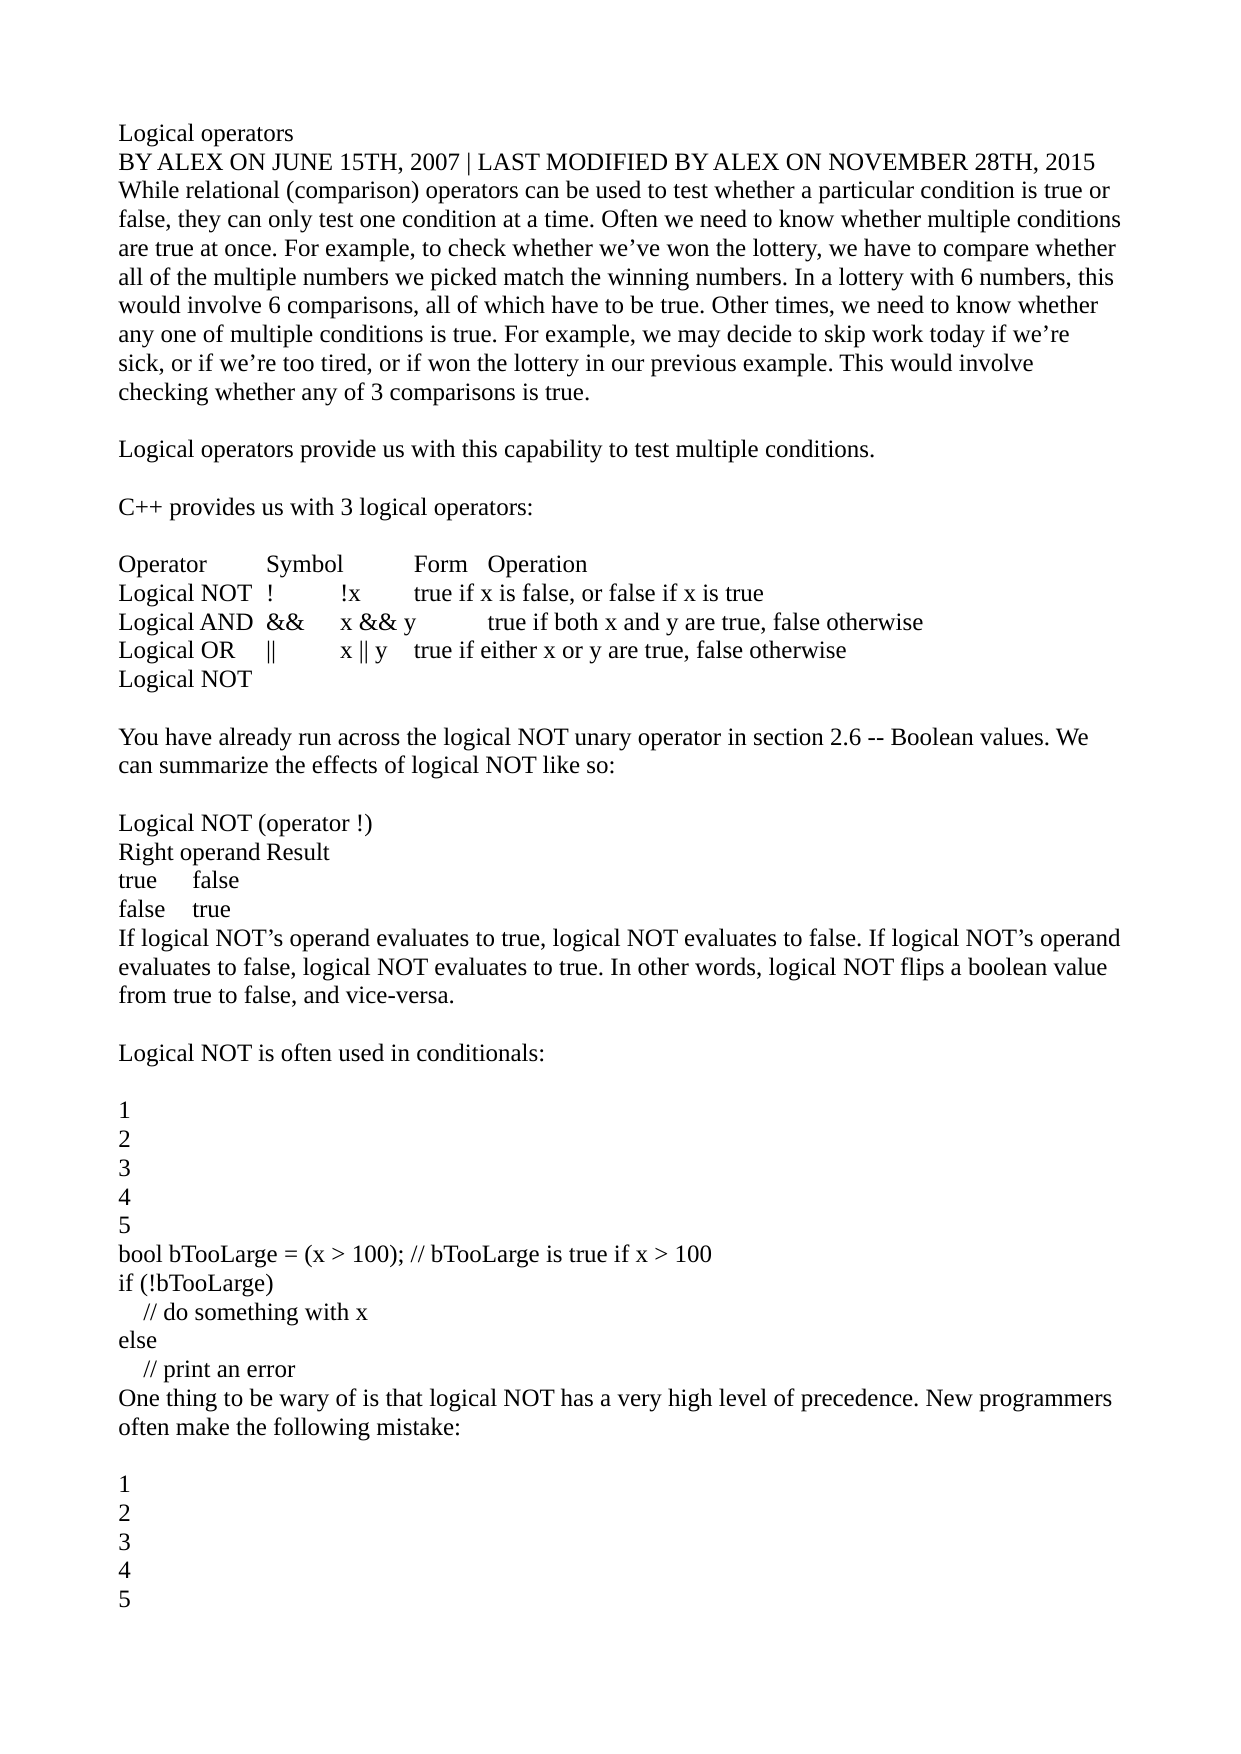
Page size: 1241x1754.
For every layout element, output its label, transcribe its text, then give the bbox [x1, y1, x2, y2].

text Logical NOT [118, 664, 1122, 693]
text Logical OR || x || y true if either x or y are true, false otherwise [118, 636, 1122, 664]
text false true [118, 894, 1122, 923]
text 3 [118, 1153, 1122, 1182]
text 5 [118, 1584, 1122, 1613]
text If logical NOT’s operand evaluates to true, logical NOT evaluates to false. If logical NOT’s operand evaluates to false, logical NOT evaluates to true. In other words, logical NOT flips a boolean value from true to false, and vice-versa. [118, 923, 1122, 1009]
text 3 [118, 1527, 1122, 1556]
text One thing to be wary of is that logical NOT has a very high level of precedence. New programmers often make the following mistake: [118, 1383, 1122, 1441]
text // print an error [118, 1354, 1122, 1383]
text else [118, 1326, 1122, 1354]
text Operator Symbol Form Operation [118, 549, 1122, 578]
text Logical operators provide us with this capability to test multiple conditions. [118, 434, 1122, 463]
text While relational (comparison) operators can be used to test whether a particular condition is true or false, they can only test one condition at a time. Often we need to know whether multiple conditions are true at once. For example, to check whether we’ve won the lottery, we have to compare whether all of the multiple numbers we picked match the winning numbers. In a lottery with 6 numbers, this would involve 6 comparisons, all of which have to be true. Other times, we need to know whether any one of multiple conditions is true. For example, we may decide to skip work today if we’re sick, or if we’re too tired, or if won the lottery in our previous example. This would involve checking whether any of 3 comparisons is true. [118, 176, 1122, 406]
text 1 [118, 1096, 1122, 1124]
text true false [118, 866, 1122, 894]
text Logical operators [118, 118, 1122, 147]
text BY ALEX ON JUNE 15TH, 2007 | LAST MODIFIED BY ALEX ON NOVEMBER 28TH, 2015 [118, 147, 1122, 176]
text Logical NOT ! !x true if x is false, or false if x is true [118, 578, 1122, 607]
text You have already run across the logical NOT unary operator in section 2.6 -- Boolean values. We can summarize the effects of logical NOT like so: [118, 722, 1122, 779]
text if (!bTooLarge) [118, 1268, 1122, 1297]
text Right operand Result [118, 837, 1122, 866]
text 4 [118, 1182, 1122, 1211]
text Logical NOT (operator !) [118, 808, 1122, 837]
text bool bTooLarge = (x > 100); // bTooLarge is true if x > 100 [118, 1239, 1122, 1268]
text 5 [118, 1211, 1122, 1239]
text 1 [118, 1469, 1122, 1498]
text // do something with x [118, 1297, 1122, 1326]
text C++ provides us with 3 logical operators: [118, 492, 1122, 521]
text Logical NOT is often used in conditionals: [118, 1038, 1122, 1067]
text 2 [118, 1124, 1122, 1153]
text 2 [118, 1498, 1122, 1527]
text 4 [118, 1556, 1122, 1584]
text Logical AND && x && y true if both x and y are true, false otherwise [118, 607, 1122, 636]
